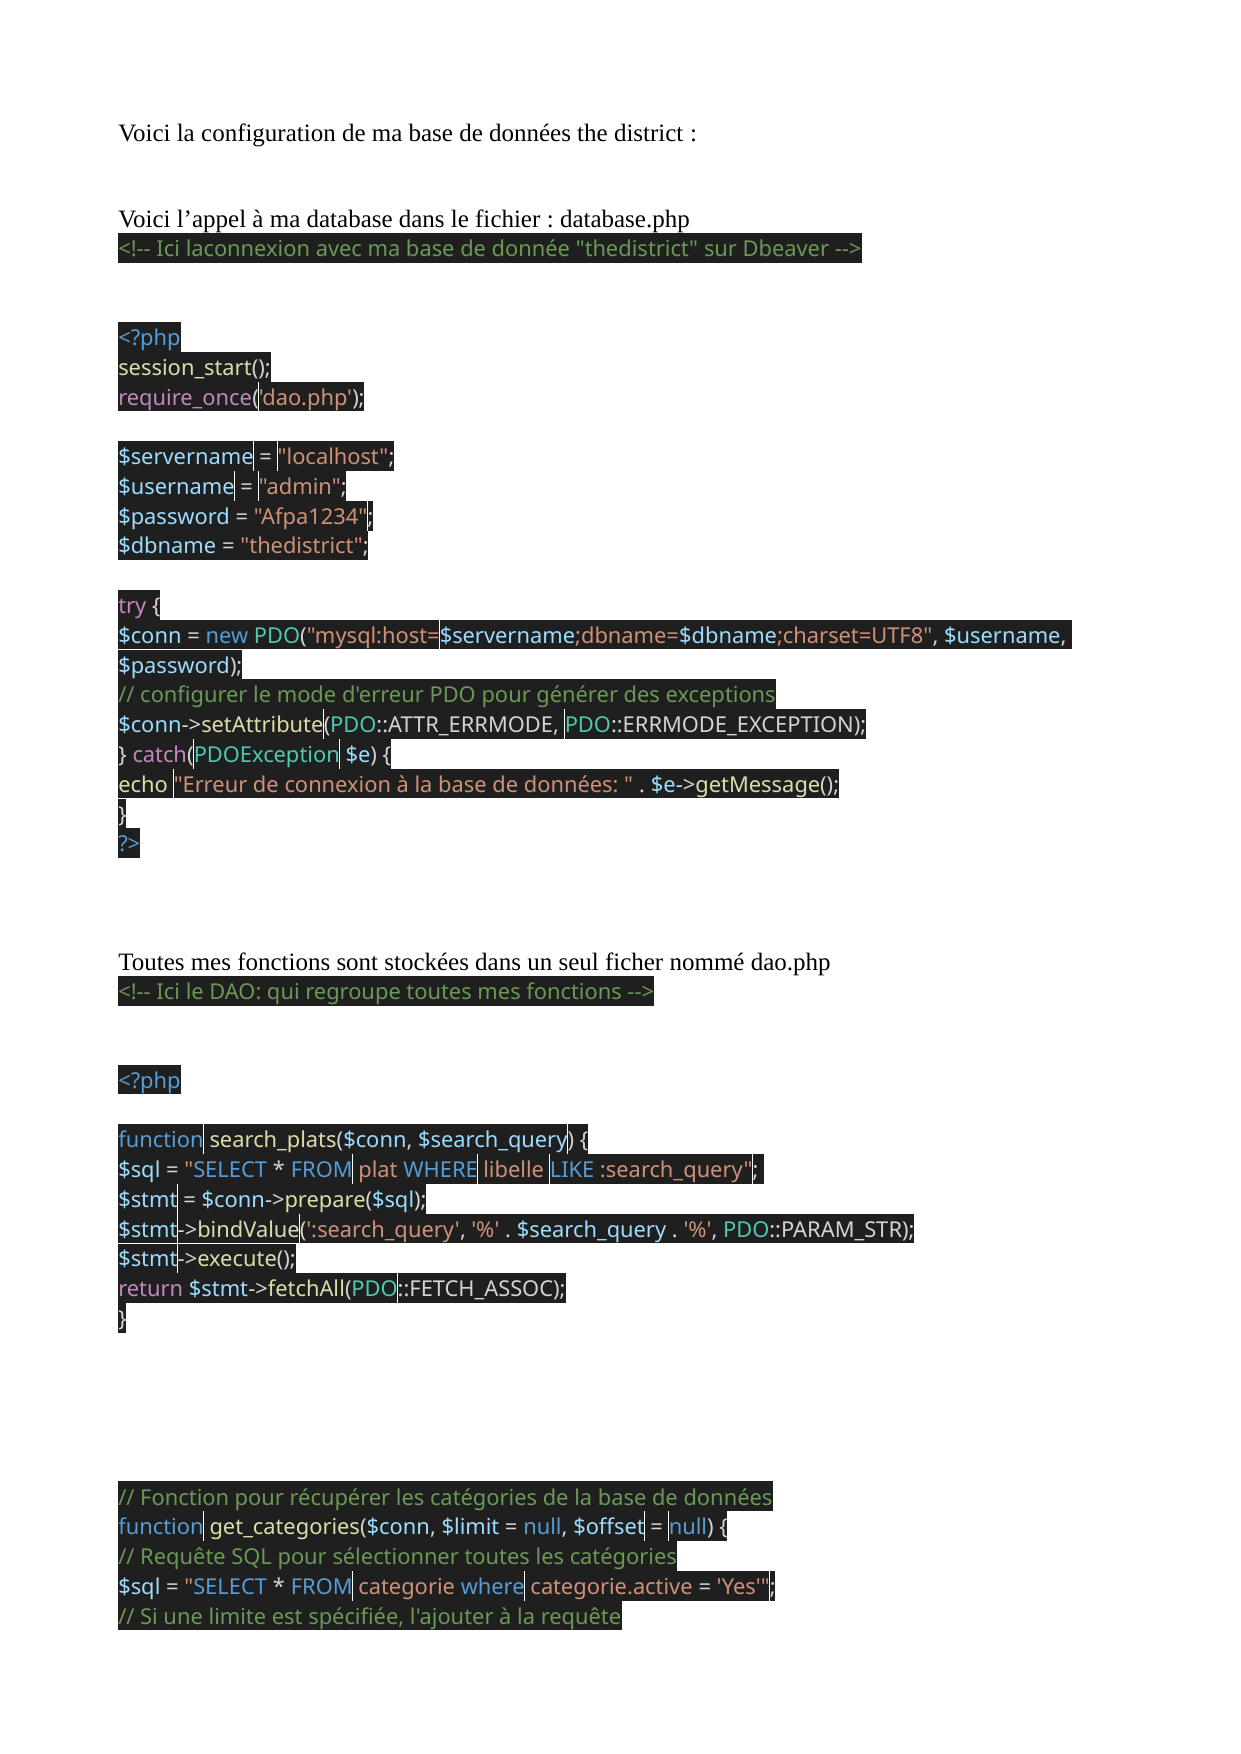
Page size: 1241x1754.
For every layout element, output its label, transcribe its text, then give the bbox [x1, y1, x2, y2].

text $password = "Afpa1234"; [118, 501, 1122, 531]
text session_start(); [118, 352, 1122, 382]
text $servername = "localhost"; [118, 441, 1122, 471]
text Voici la configuration de ma base de données the district : [118, 118, 1122, 147]
text // Requête SQL pour sélectionner toutes les catégories [118, 1541, 1122, 1571]
text } [118, 1303, 1122, 1333]
text } [118, 798, 1122, 828]
text $conn->setAttribute(PDO::ATTR_ERRMODE, PDO::ERRMODE_EXCEPTION); [118, 709, 1122, 739]
text echo "Erreur de connexion à la base de données: " . $e->getMessage(); [118, 769, 1122, 798]
text $dbname = "thedistrict"; [118, 531, 1122, 560]
text $sql = "SELECT * FROM plat WHERE libelle LIKE :search_query"; [118, 1154, 1122, 1184]
text <!-- Ici laconnexion avec ma base de donnée "thedistrict" sur Dbeaver --> [118, 233, 1122, 263]
text } catch(PDOException $e) { [118, 739, 1122, 769]
text $sql = "SELECT * FROM categorie where categorie.active = 'Yes'"; [118, 1571, 1122, 1601]
text return $stmt->fetchAll(PDO::FETCH_ASSOC); [118, 1273, 1122, 1303]
text // configurer le mode d'erreur PDO pour générer des exceptions [118, 679, 1122, 709]
text $conn = new PDO("mysql:host=$servername;dbname=$dbname;charset=UTF8", $username, $password); [118, 620, 1122, 679]
text // Si une limite est spécifiée, l'ajouter à la requête [118, 1601, 1122, 1630]
text $stmt = $conn->prepare($sql); [118, 1184, 1122, 1214]
text <?php [118, 322, 1122, 352]
text try { [118, 590, 1122, 620]
text $stmt->execute(); [118, 1243, 1122, 1273]
text <?php [118, 1065, 1122, 1094]
text Voici l’appel à ma database dans le fichier : database.php [118, 204, 1122, 233]
text require_once('dao.php'); [118, 382, 1122, 411]
text <!-- Ici le DAO: qui regroupe toutes mes fonctions --> [118, 976, 1122, 1006]
text // Fonction pour récupérer les catégories de la base de données [118, 1481, 1122, 1511]
text $stmt->bindValue(':search_query', '%' . $search_query . '%', PDO::PARAM_STR); [118, 1214, 1122, 1243]
text ?> [118, 828, 1122, 858]
text function search_plats($conn, $search_query) { [118, 1124, 1122, 1154]
text function get_categories($conn, $limit = null, $offset = null) { [118, 1511, 1122, 1541]
text $username = "admin"; [118, 471, 1122, 501]
text Toutes mes fonctions sont stockées dans un seul ficher nommé dao.php [118, 947, 1122, 976]
